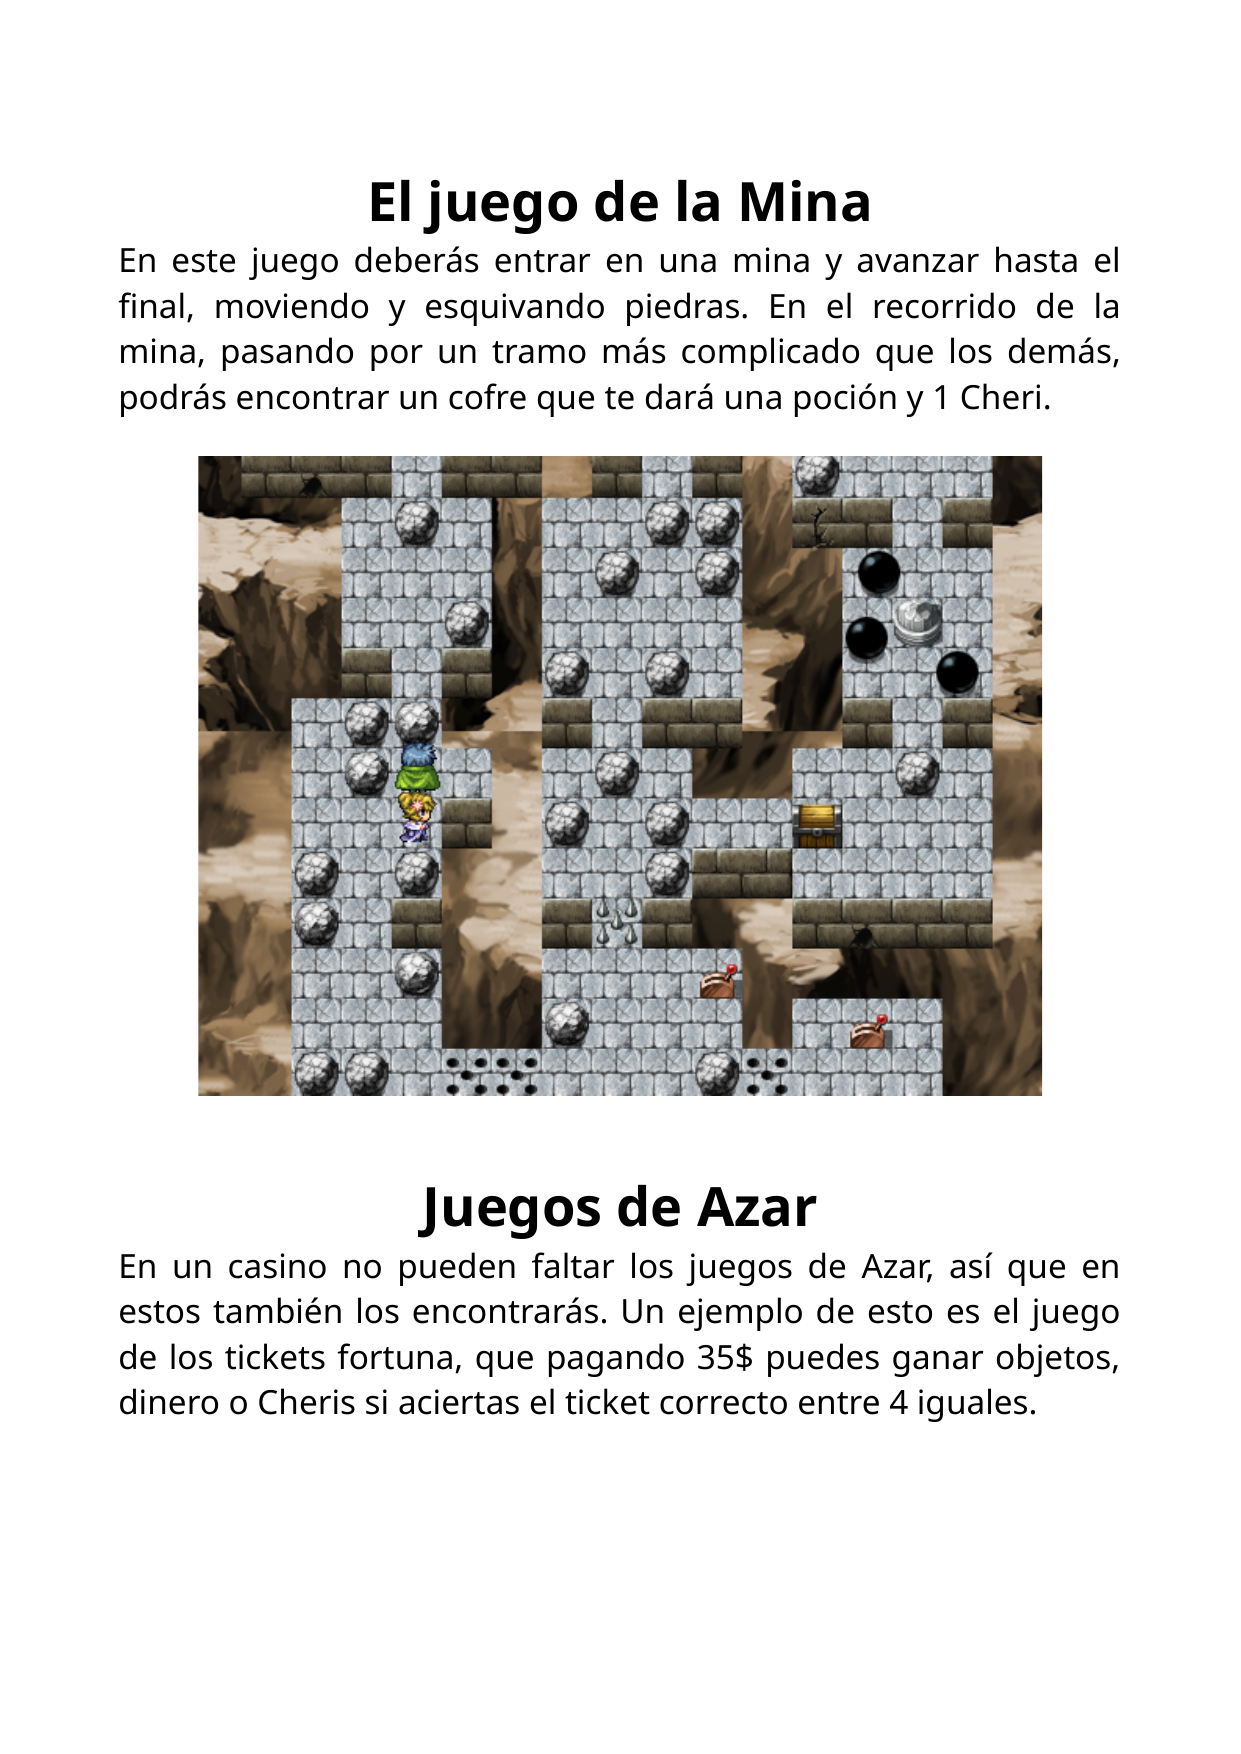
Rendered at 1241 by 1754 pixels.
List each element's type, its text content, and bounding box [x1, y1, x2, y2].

text En un casino no pueden faltar los juegos de Azar, así que en estos también los encontrarás. Un ejemplo de esto es el juego de los tickets fortuna, que pagando 35$ puedes ganar objetos, dinero o Cheris si aciertas el ticket correcto entre 4 iguales. [118, 1243, 1122, 1424]
text En este juego deberás entrar en una mina y avanzar hasta el final, moviendo y esquivando piedras. En el recorrido de la mina, pasando por un tramo más complicado que los demás, podrás encontrar un cofre que te dará una poción y 1 Cheri. [118, 237, 1122, 419]
text El juego de la Mina [118, 163, 1122, 237]
text Juegos de Azar [118, 1169, 1122, 1243]
picture [198, 456, 1043, 1096]
